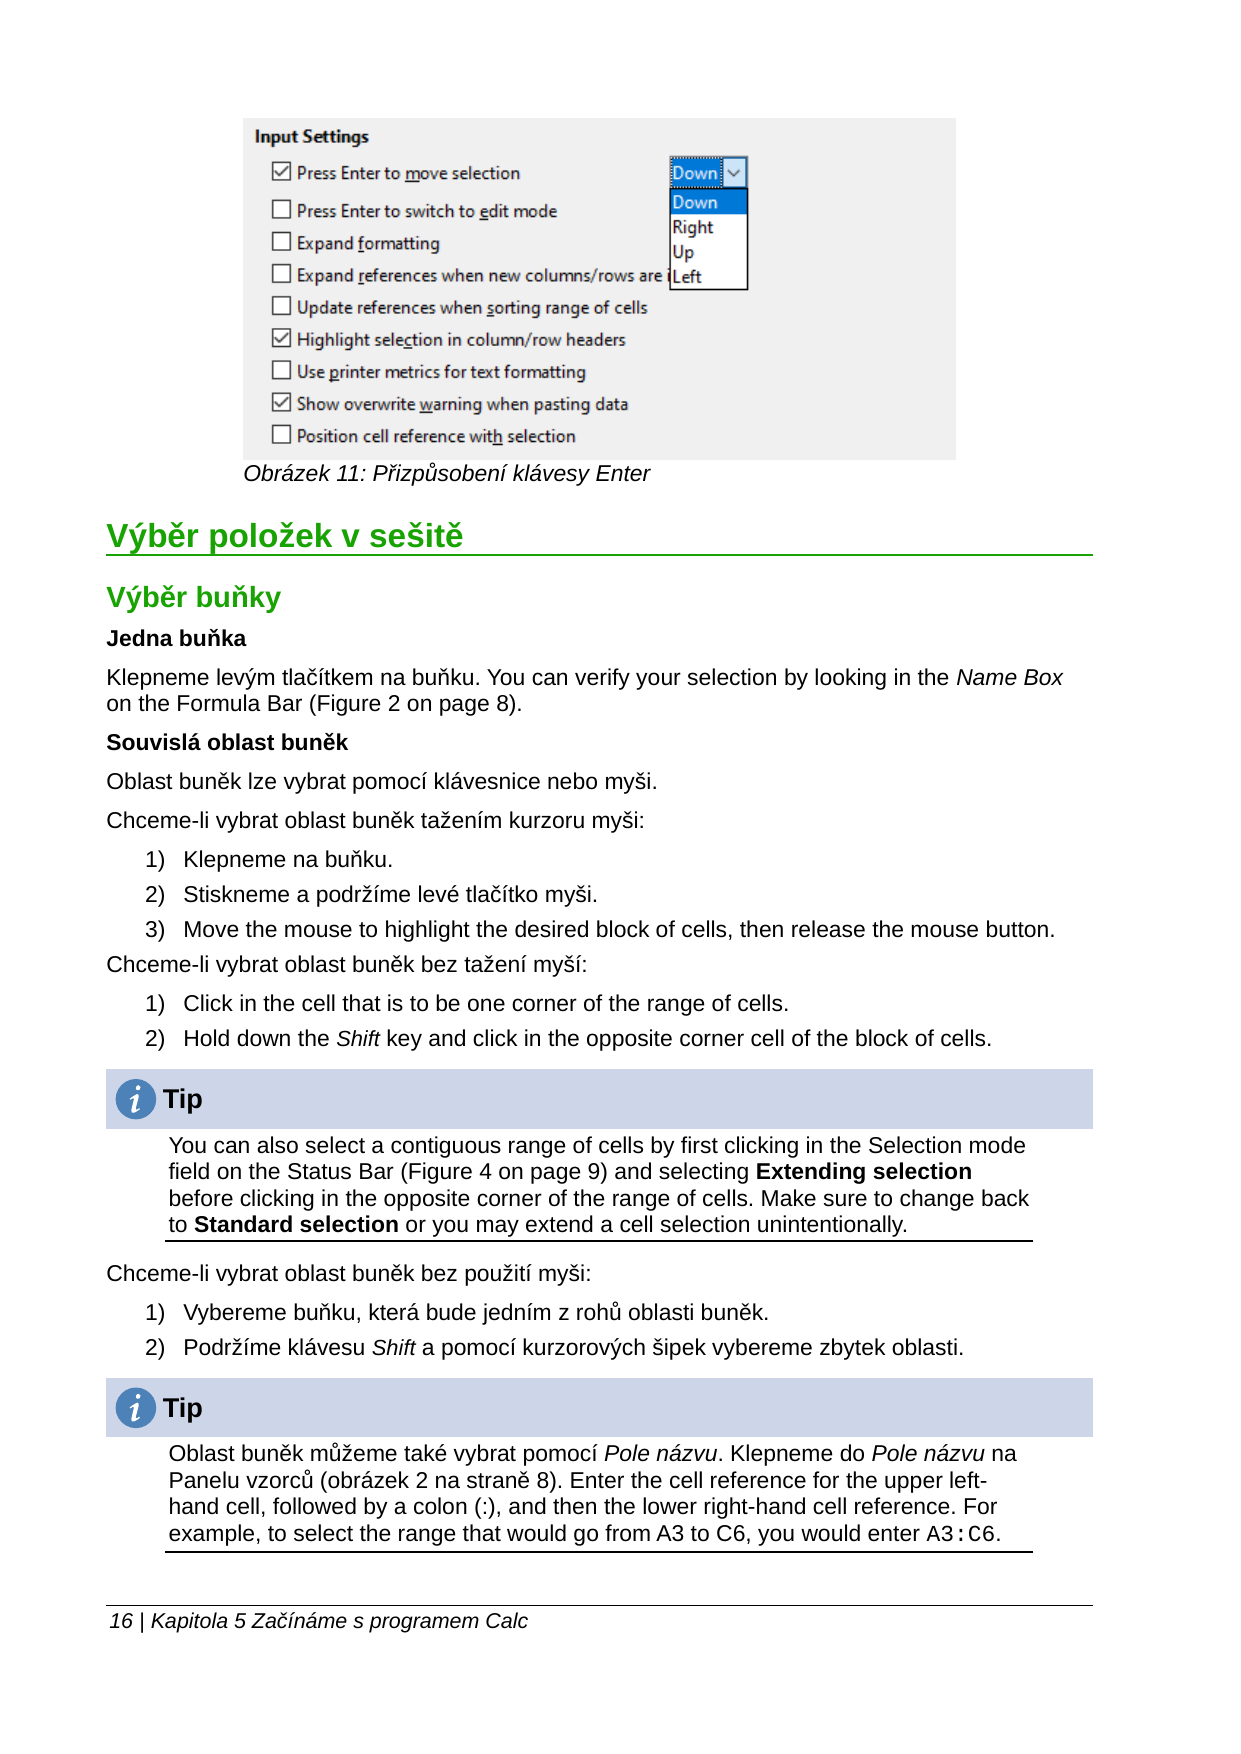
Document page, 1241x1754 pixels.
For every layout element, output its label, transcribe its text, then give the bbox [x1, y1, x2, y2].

list Move the mouse to highlight the desired block of cells, then release the mouse button. [165, 916, 1093, 942]
list Chceme-li vybrat oblast buněk tažením kurzoru myši: [106, 807, 1093, 833]
list Chceme-li vybrat oblast buněk bez tažení myší: [106, 951, 1093, 978]
subtitle Tip [106, 1378, 1093, 1437]
subtitle Výběr položek v sešitě [106, 516, 1093, 554]
list Klepneme na buňku. [165, 846, 1093, 872]
text Klepneme levým tlačítkem na buňku. You can verify your selection by looking in the Name Box on the Formula Bar (Figure 2 on page 8). [106, 664, 1093, 717]
picture [243, 118, 956, 460]
text Souvislá oblast buněk [106, 729, 1093, 756]
text Obrázek 11: Přizpůsobení klávesy Enter [243, 460, 956, 486]
list Hold down the Shift key and click in the opposite corner cell of the block of cells. [165, 1025, 1093, 1052]
list Click in the cell that is to be one corner of the range of cells. [165, 990, 1093, 1017]
subtitle Tip [106, 1069, 1093, 1129]
text Jedna buňka [106, 625, 1093, 651]
list Vybereme buňku, která bude jedním z rohů oblasti buněk. [165, 1299, 1093, 1325]
text Oblast buněk můžeme také vybrat pomocí Pole názvu. Klepneme do Pole názvu na Panelu vzorců (obrázek 2 na straně 8). Enter the cell reference for the upper left-hand cell, followed by a colon (:), and then the lower right-hand cell reference. For example, to select the range that would go from A3 to C6, you would enter A3:C6. [165, 1437, 1033, 1551]
text Oblast buněk lze vybrat pomocí klávesnice nebo myši. [106, 768, 1093, 794]
list Chceme-li vybrat oblast buněk bez použití myši: [106, 1260, 1093, 1286]
list Stiskneme a podržíme levé tlačítko myši. [165, 881, 1093, 907]
list Podržíme klávesu Shift a pomocí kurzorových šipek vybereme zbytek oblasti. [165, 1334, 1093, 1360]
subtitle Výběr buňky [106, 580, 1093, 613]
text You can also select a contiguous range of cells by first clicking in the Selection mode field on the Status Bar (Figure 4 on page 9) and selecting Extending selection before clicking in the opposite corner of the range of cells. Make sure to change back to Standard selection or you may extend a cell selection unintentionally. [165, 1129, 1033, 1240]
